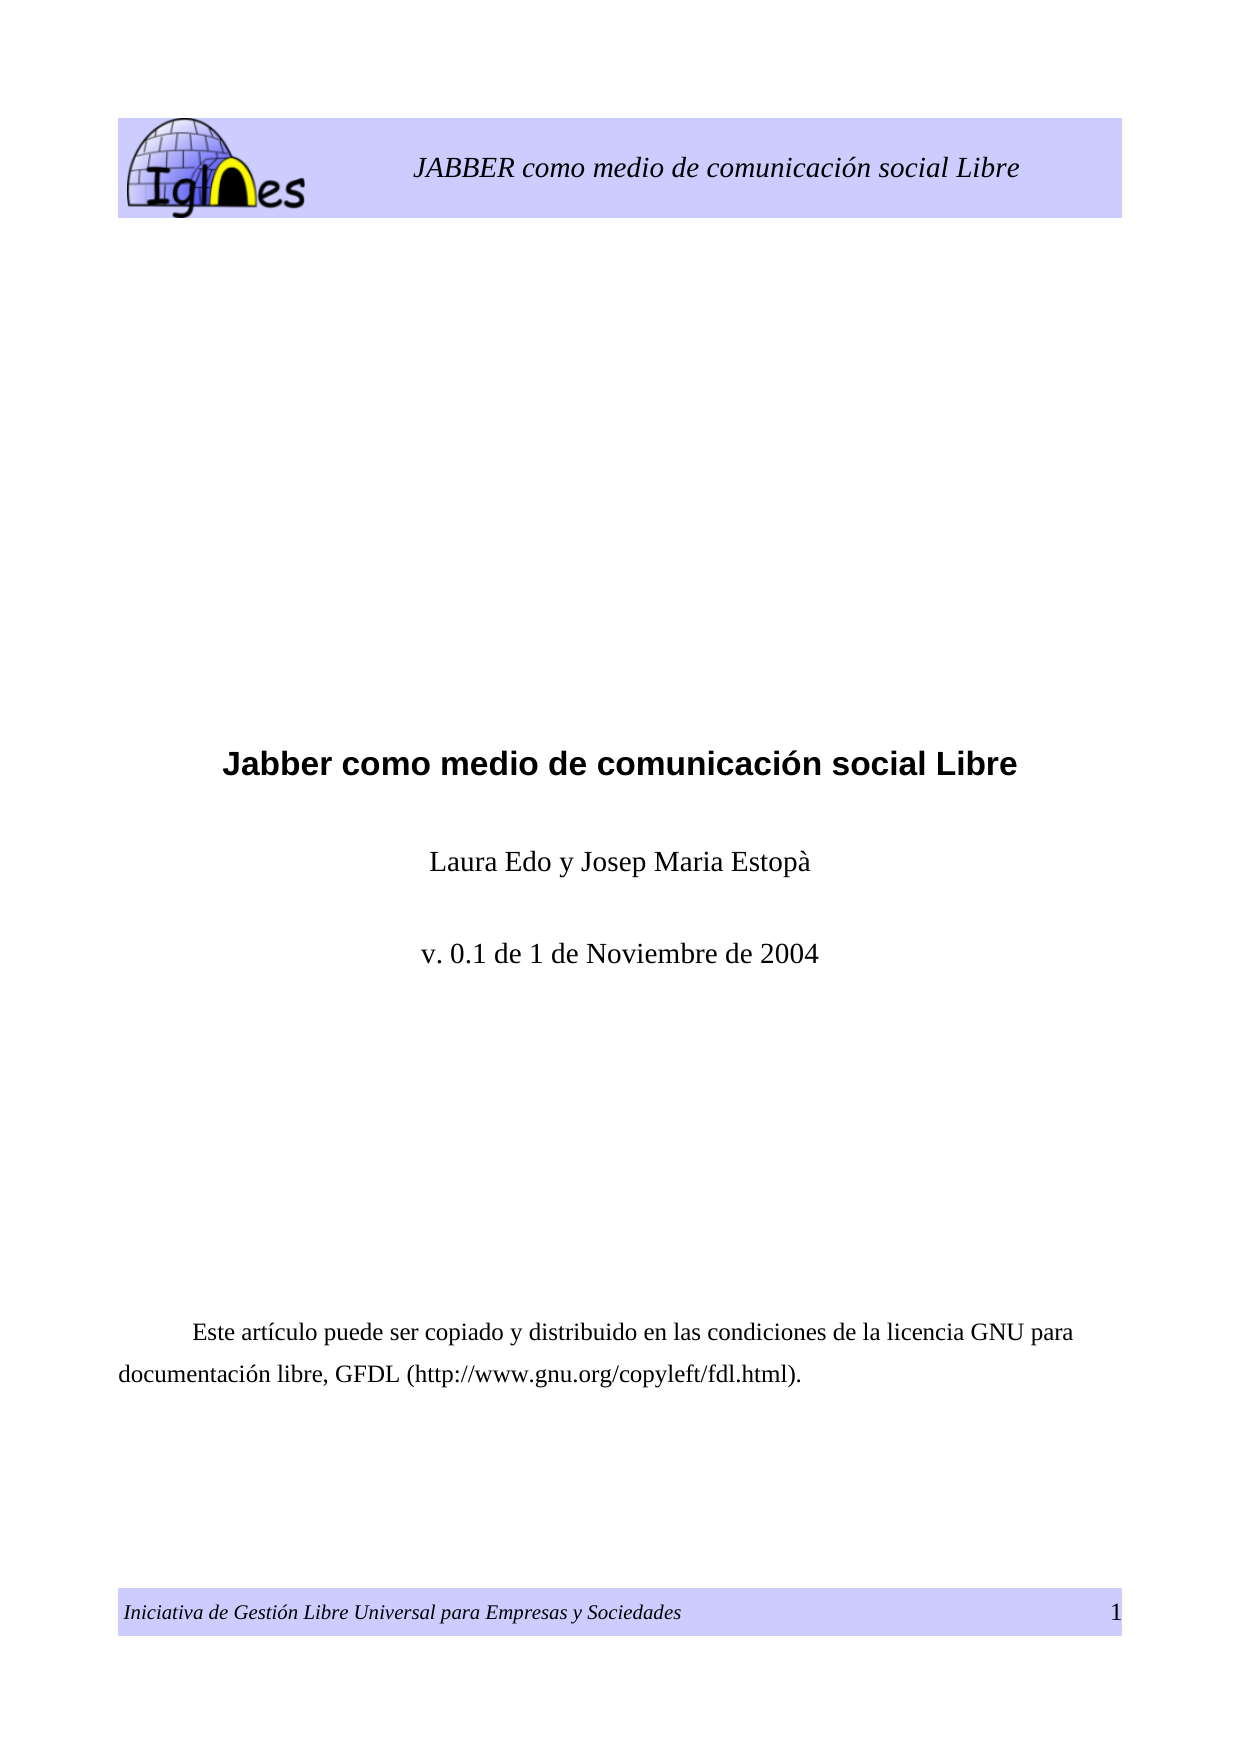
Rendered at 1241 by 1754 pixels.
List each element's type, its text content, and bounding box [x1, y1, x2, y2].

picture [118, 1588, 1122, 1636]
text Laura Edo y Josep Maria Estopà [118, 845, 1122, 877]
text v. 0.1 de 1 de Noviembre de 2004 [118, 937, 1122, 969]
text Este artículo puede ser copiado y distribuido en las condiciones de la licencia GNU para documentación libre, GFDL (http://www.gnu.org/copyleft/fdl.html). [118, 1318, 1122, 1387]
subtitle Jabber como medio de comunicación social Libre [118, 745, 1122, 782]
picture [118, 118, 1122, 218]
